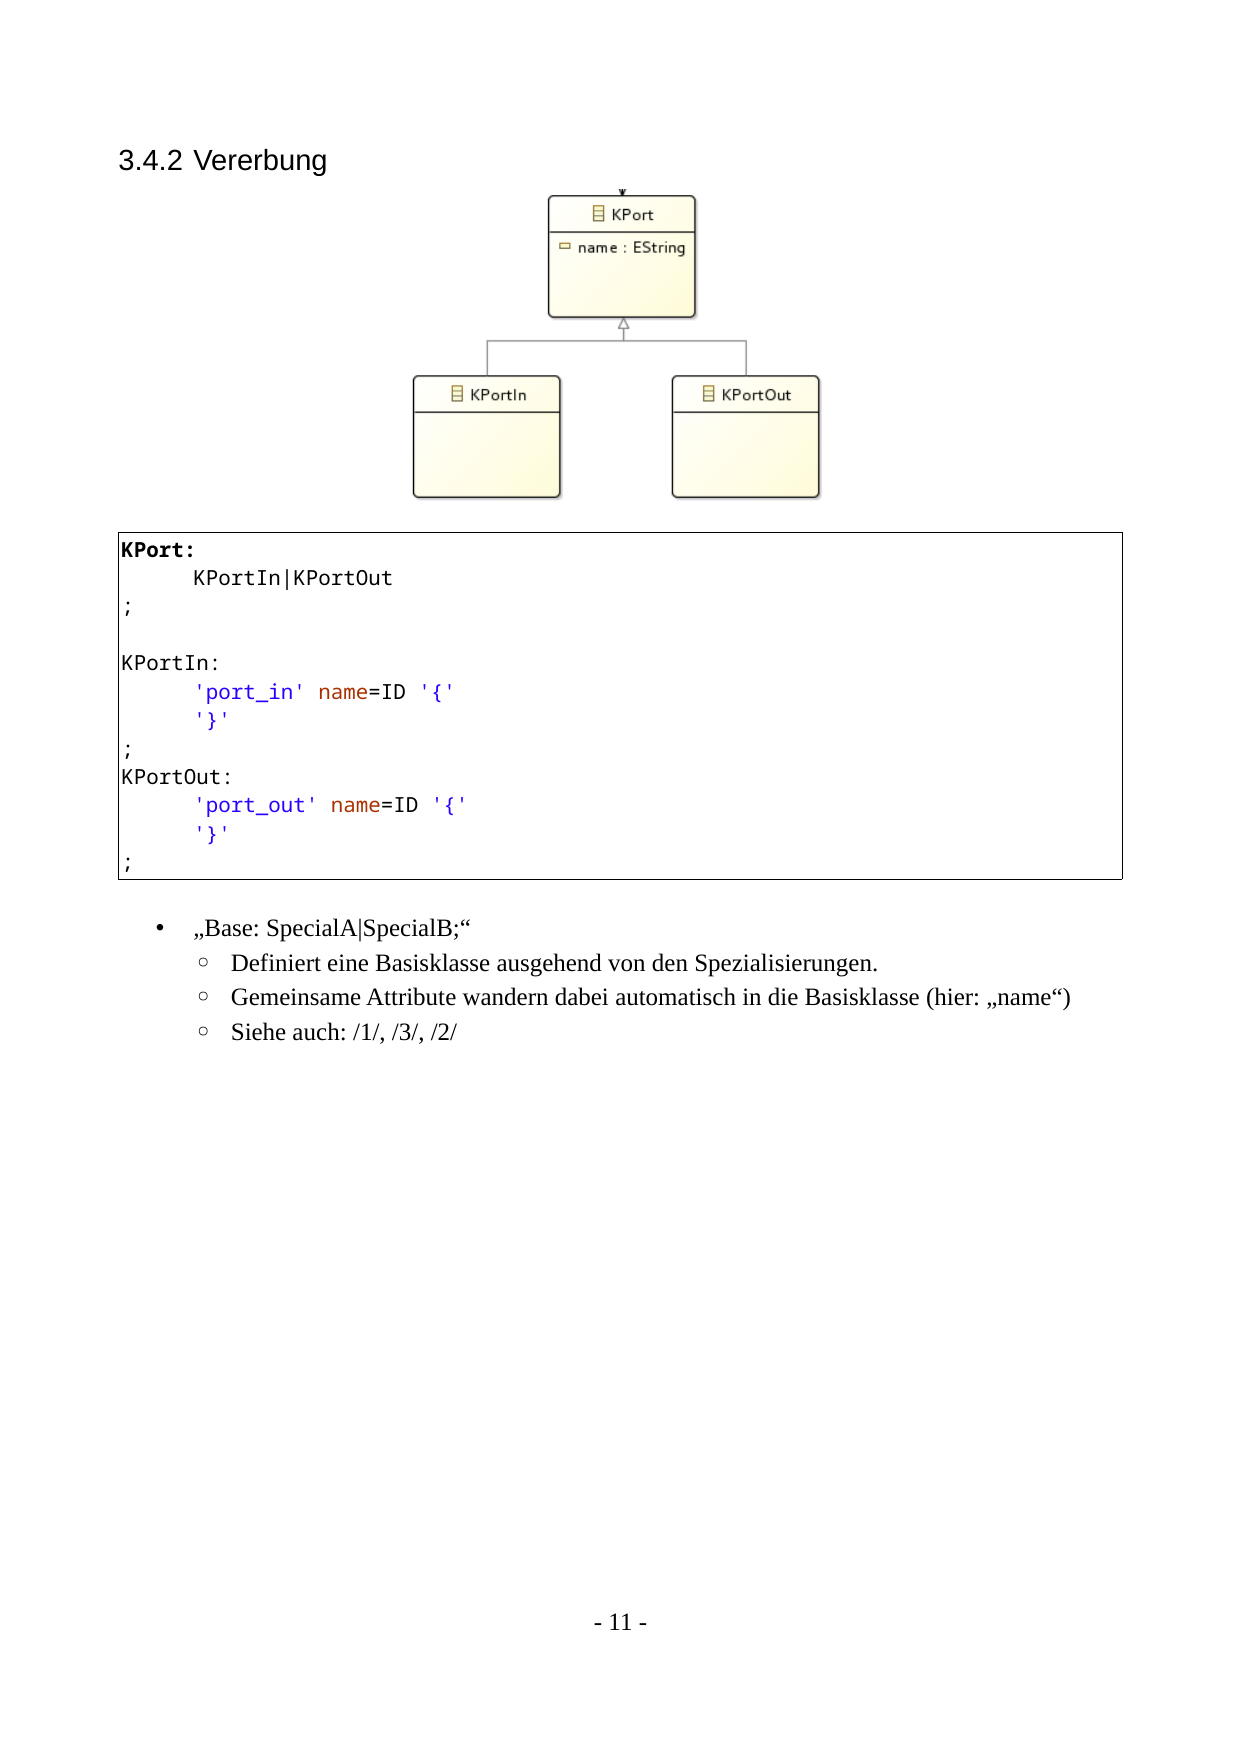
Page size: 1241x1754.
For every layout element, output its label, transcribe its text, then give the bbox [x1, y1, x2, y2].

text 'port_out' name=ID '{' [119, 788, 1122, 816]
text ; [119, 588, 1122, 620]
text '}' [119, 702, 1122, 731]
text KPortOut: [119, 759, 1122, 788]
text '}' [119, 816, 1122, 844]
text ; [119, 844, 1122, 879]
list Gemeinsame Attribute wandern dabei automatisch in die Basisklasse (hier: „name“) [193, 982, 1122, 1011]
text KPortIn|KPortOut [119, 560, 1122, 588]
text KPortIn: [119, 645, 1122, 674]
picture [408, 189, 832, 503]
subtitle Vererbung [118, 143, 1122, 177]
list Siehe auch: /1/, /3/, /2/ [193, 1017, 1122, 1046]
list Definiert eine Basisklasse ausgehend von den Spezialisierungen. [193, 948, 1122, 977]
list „Base: SpecialA|SpecialB;“ [156, 913, 1122, 942]
text KPort: [119, 533, 1122, 560]
text ; [119, 731, 1122, 759]
text 'port_in' name=ID '{' [119, 674, 1122, 702]
